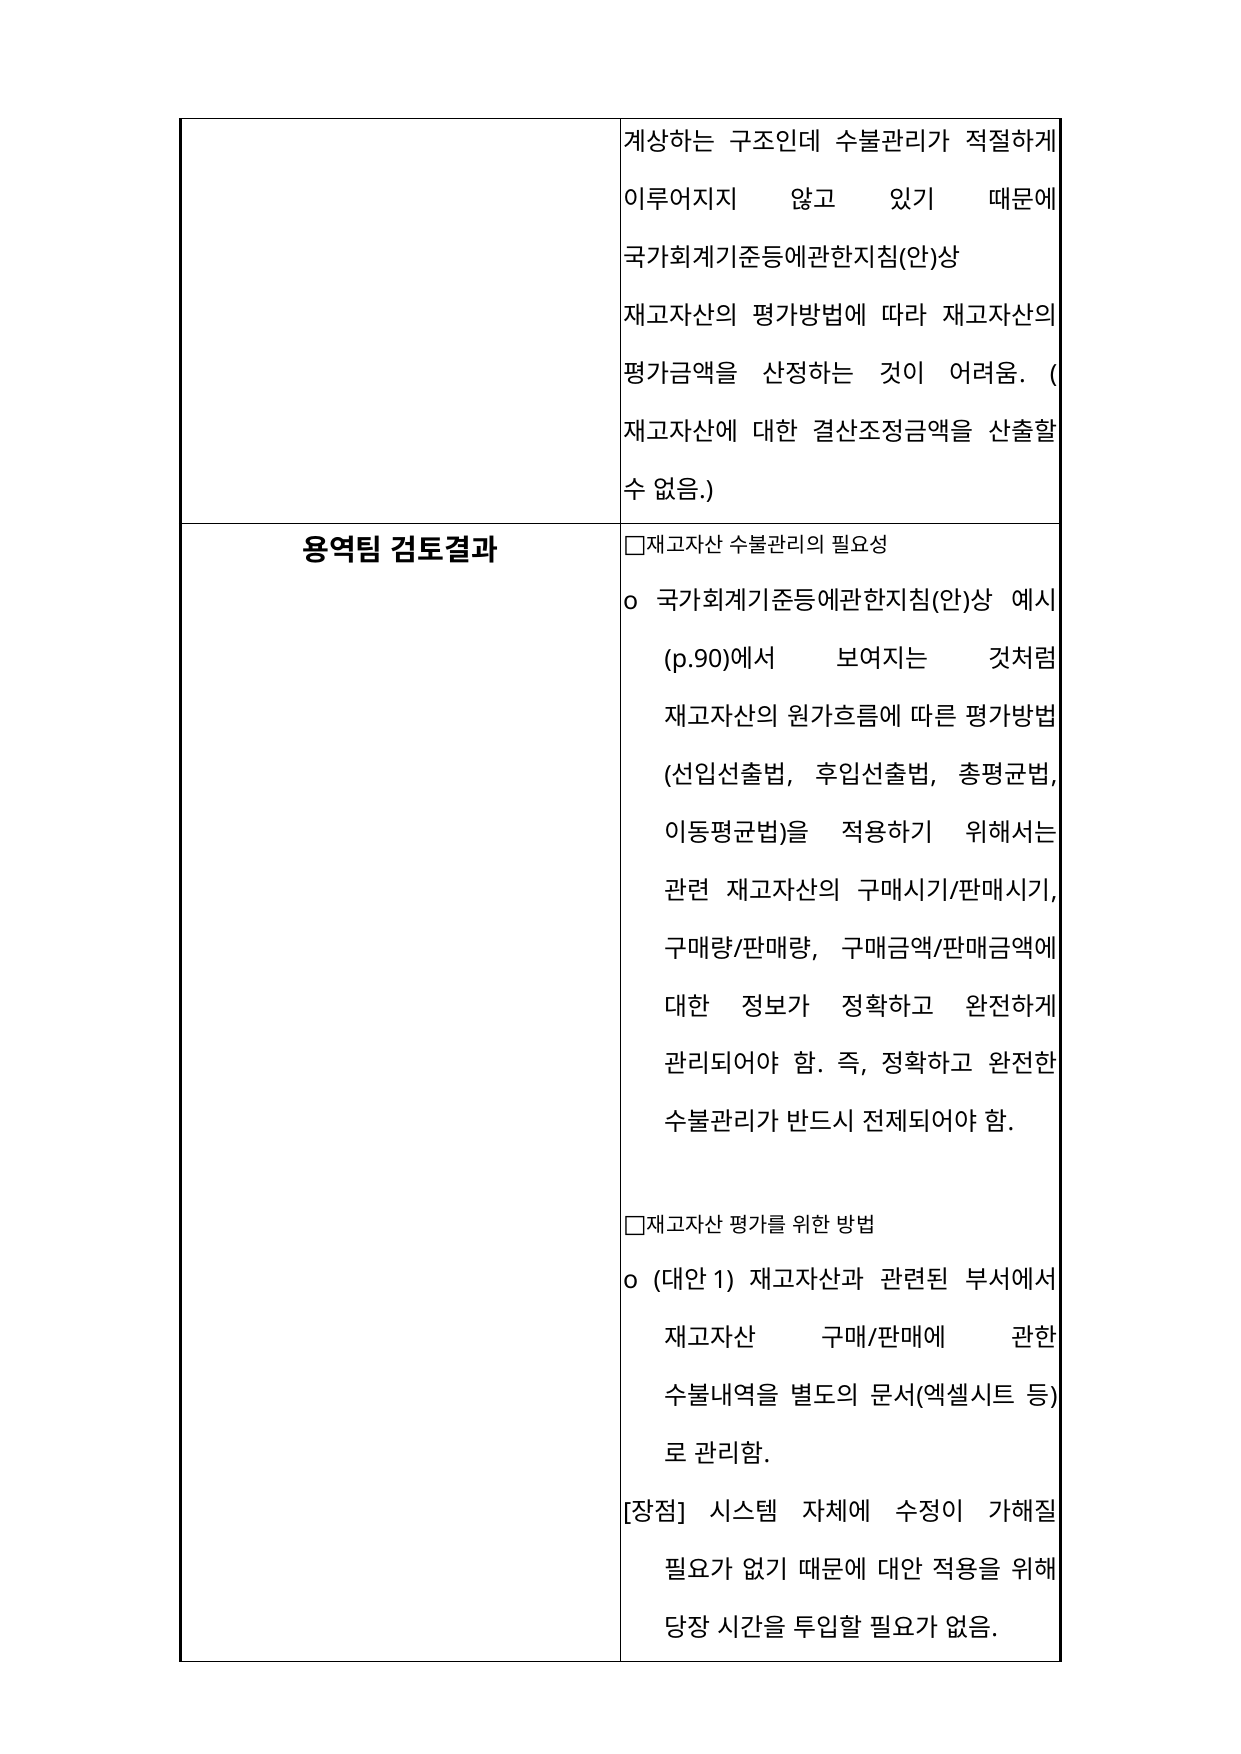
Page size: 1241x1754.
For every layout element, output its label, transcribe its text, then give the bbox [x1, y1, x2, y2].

table_cell 용역팀 검토결과 [182, 524, 620, 1661]
table_cell □재고자산 수불관리의 필요성 o 국가회계기준등에관한지침(안)상 예시(p.90)에서 보여지는 것처럼 재고자산의 원가흐름에 따른 평가방법(선입선출법, 후입선출법, 총평균법, 이동평균법)을 적용하기 위해서는 관련 재고자산의 구매시기/판매시기, 구매량/판매량, 구매금액/판매금액에 대한 정보가 정확하고 완전하게 관리되어야 함. 즉, 정확하고 완전한 수불관리가 반드시 전제되어야 함. □재고자산 평가를 위한 방법 o (대안1) 재고자산과 관련된 부서에서 재고자산 구매/판매에 관한 수불내역을 별도의 문서(엑셀시트 등)로 관리함. [장점] 시스템 자체에 수정이 가해질 필요가 없기 때문에 대안 적용을 위해 당장 시간을 투입할 필요가 없음. [621, 524, 1059, 1661]
table_cell [182, 119, 620, 523]
table_cell 계상하는 구조인데 수불관리가 적절하게 이루어지지 않고 있기 때문에 국가회계기준등에관한지침(안)상 재고자산의 평가방법에 따라 재고자산의 평가금액을 산정하는 것이 어려움. (재고자산에 대한 결산조정금액을 산출할 수 없음.) [621, 119, 1059, 523]
